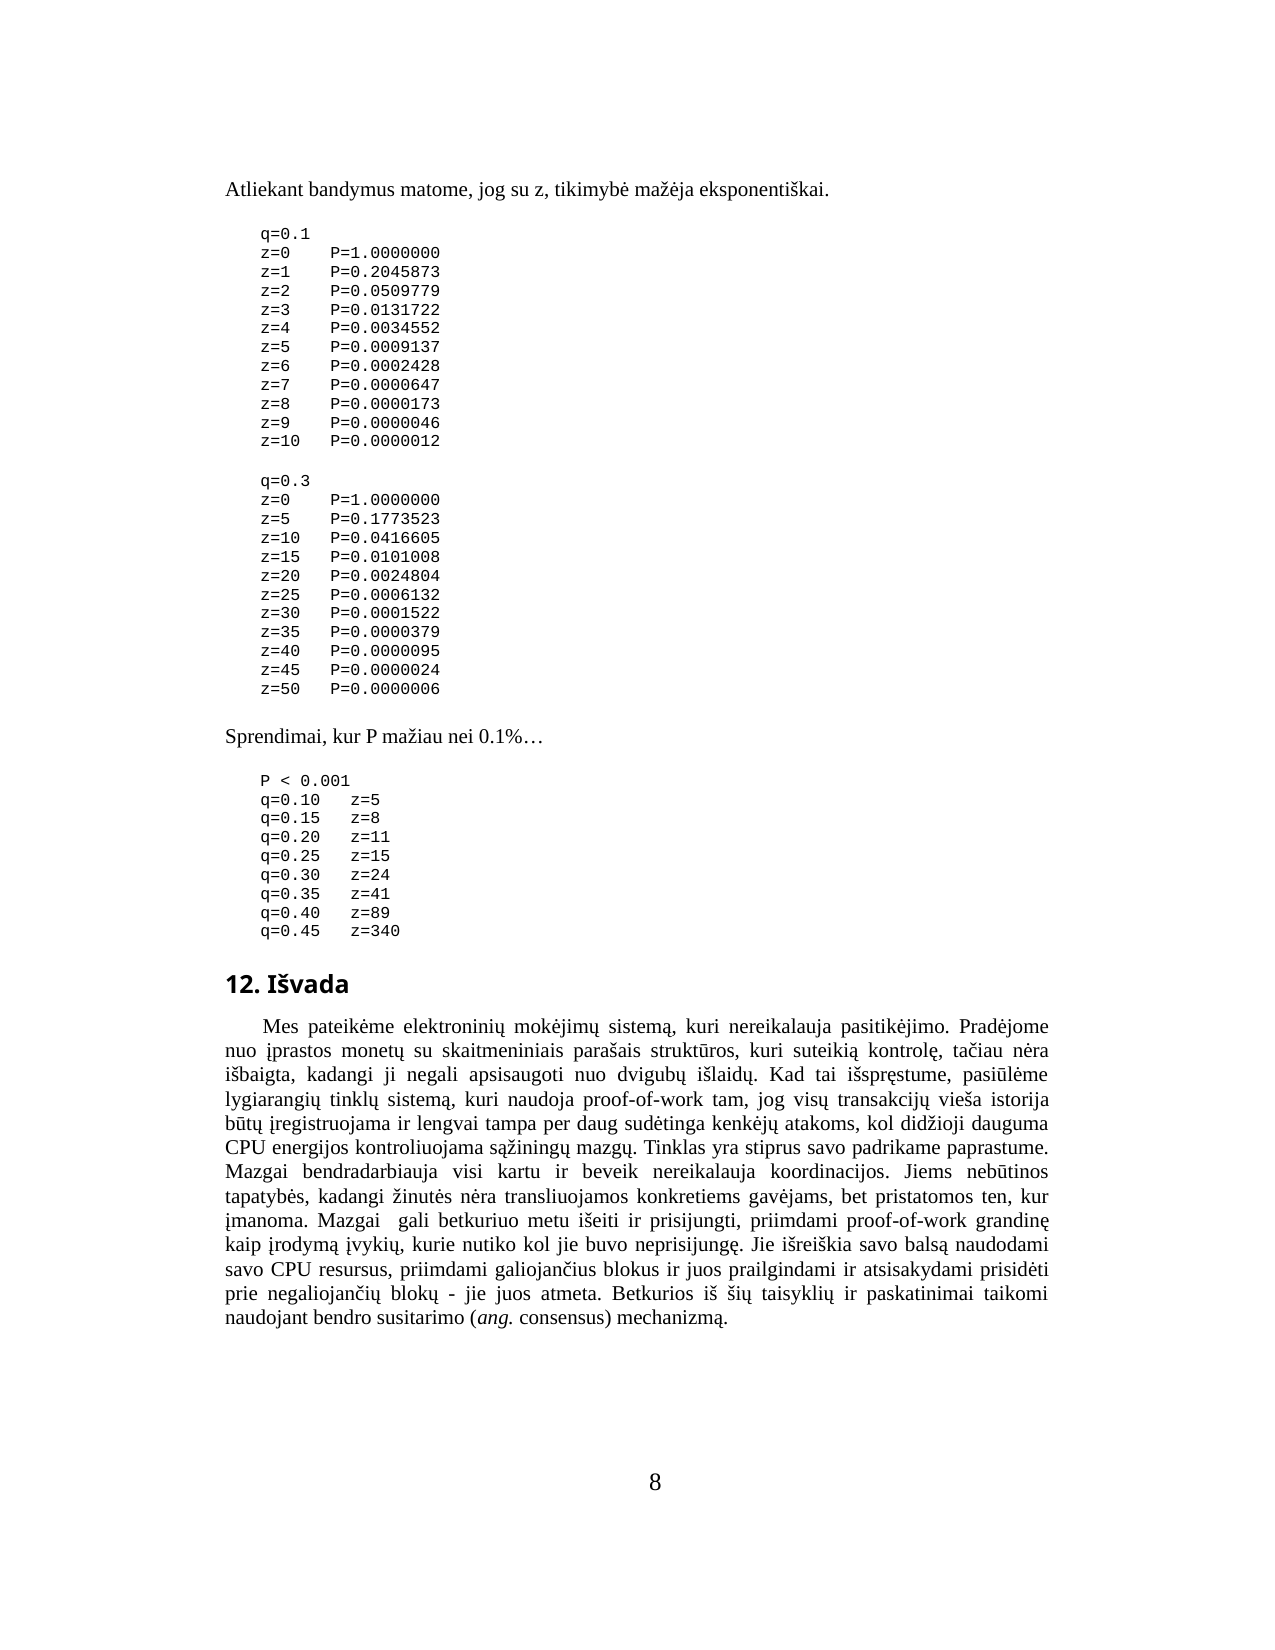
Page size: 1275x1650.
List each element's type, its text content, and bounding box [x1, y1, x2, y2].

text Sprendimai, kur P mažiau nei 0.1%… [225, 724, 1050, 748]
text Mes pateikėme elektroninių mokėjimų sistemą, kuri nereikalauja pasitikėjimo. Pradėjome nuo įprastos monetų su skaitmeniniais parašais struktūros, kuri suteikią kontrolę, tačiau nėra išbaigta, kadangi ji negali apsisaugoti nuo dvigubų išlaidų. Kad tai išspręstume, pasiūlėme lygiarangių tinklų sistemą, kuri naudoja proof-of-work tam, jog visų transakcijų vieša istorija būtų įregistruojama ir lengvai tampa per daug sudėtinga kenkėjų atakoms, kol didžioji dauguma CPU energijos kontroliuojama sąžiningų mazgų. Tinklas yra stiprus savo padrikame paprastume. Mazgai bendradarbiauja visi kartu ir beveik nereikalauja koordinacijos. Jiems nebūtinos tapatybės, kadangi žinutės nėra transliuojamos konkretiems gavėjams, bet pristatomos ten, kur įmanoma. Mazgai gali betkuriuo metu išeiti ir prisijungti, priimdami proof-of-work grandinę kaip įrodymą įvykių, kurie nutiko kol jie buvo neprisijungę. Jie išreiškia savo balsą naudodami savo CPU resursus, priimdami galiojančius blokus ir juos prailgindami ir atsisakydami prisidėti prie negaliojančių blokų - jie juos atmeta. Betkurios iš šių taisyklių ir paskatinimai taikomi naudojant bendro susitarimo (ang. consensus) mechanizmą. [225, 1014, 1050, 1329]
subtitle 12. Išvada [225, 967, 1050, 1001]
text Atliekant bandymus matome, jog su z, tikimybė mažėja eksponentiškai. [225, 177, 1050, 201]
